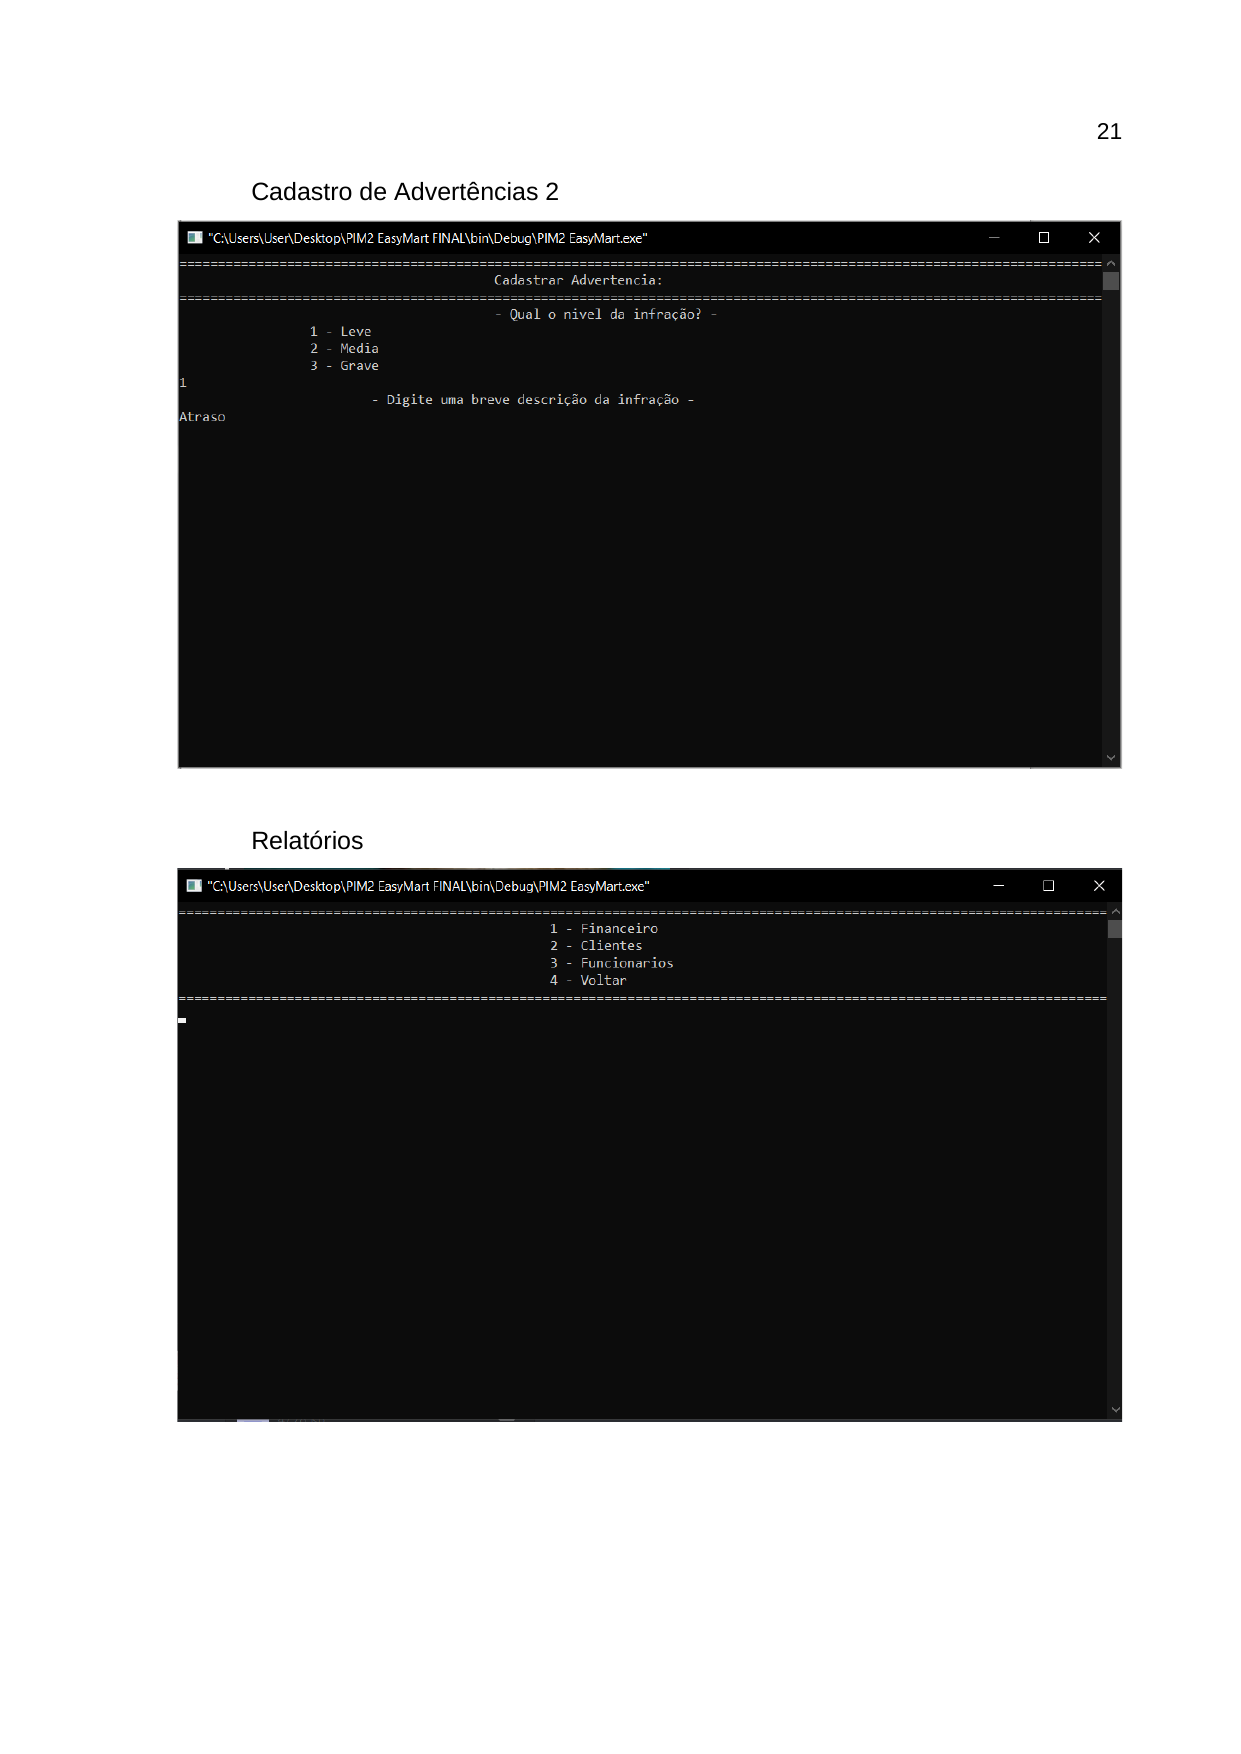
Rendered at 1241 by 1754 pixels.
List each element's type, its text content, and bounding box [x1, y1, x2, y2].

text Relatórios [177, 826, 1122, 854]
picture [177, 868, 1123, 1422]
picture [177, 220, 1123, 769]
text Cadastro de Advertências 2 [177, 177, 1122, 206]
